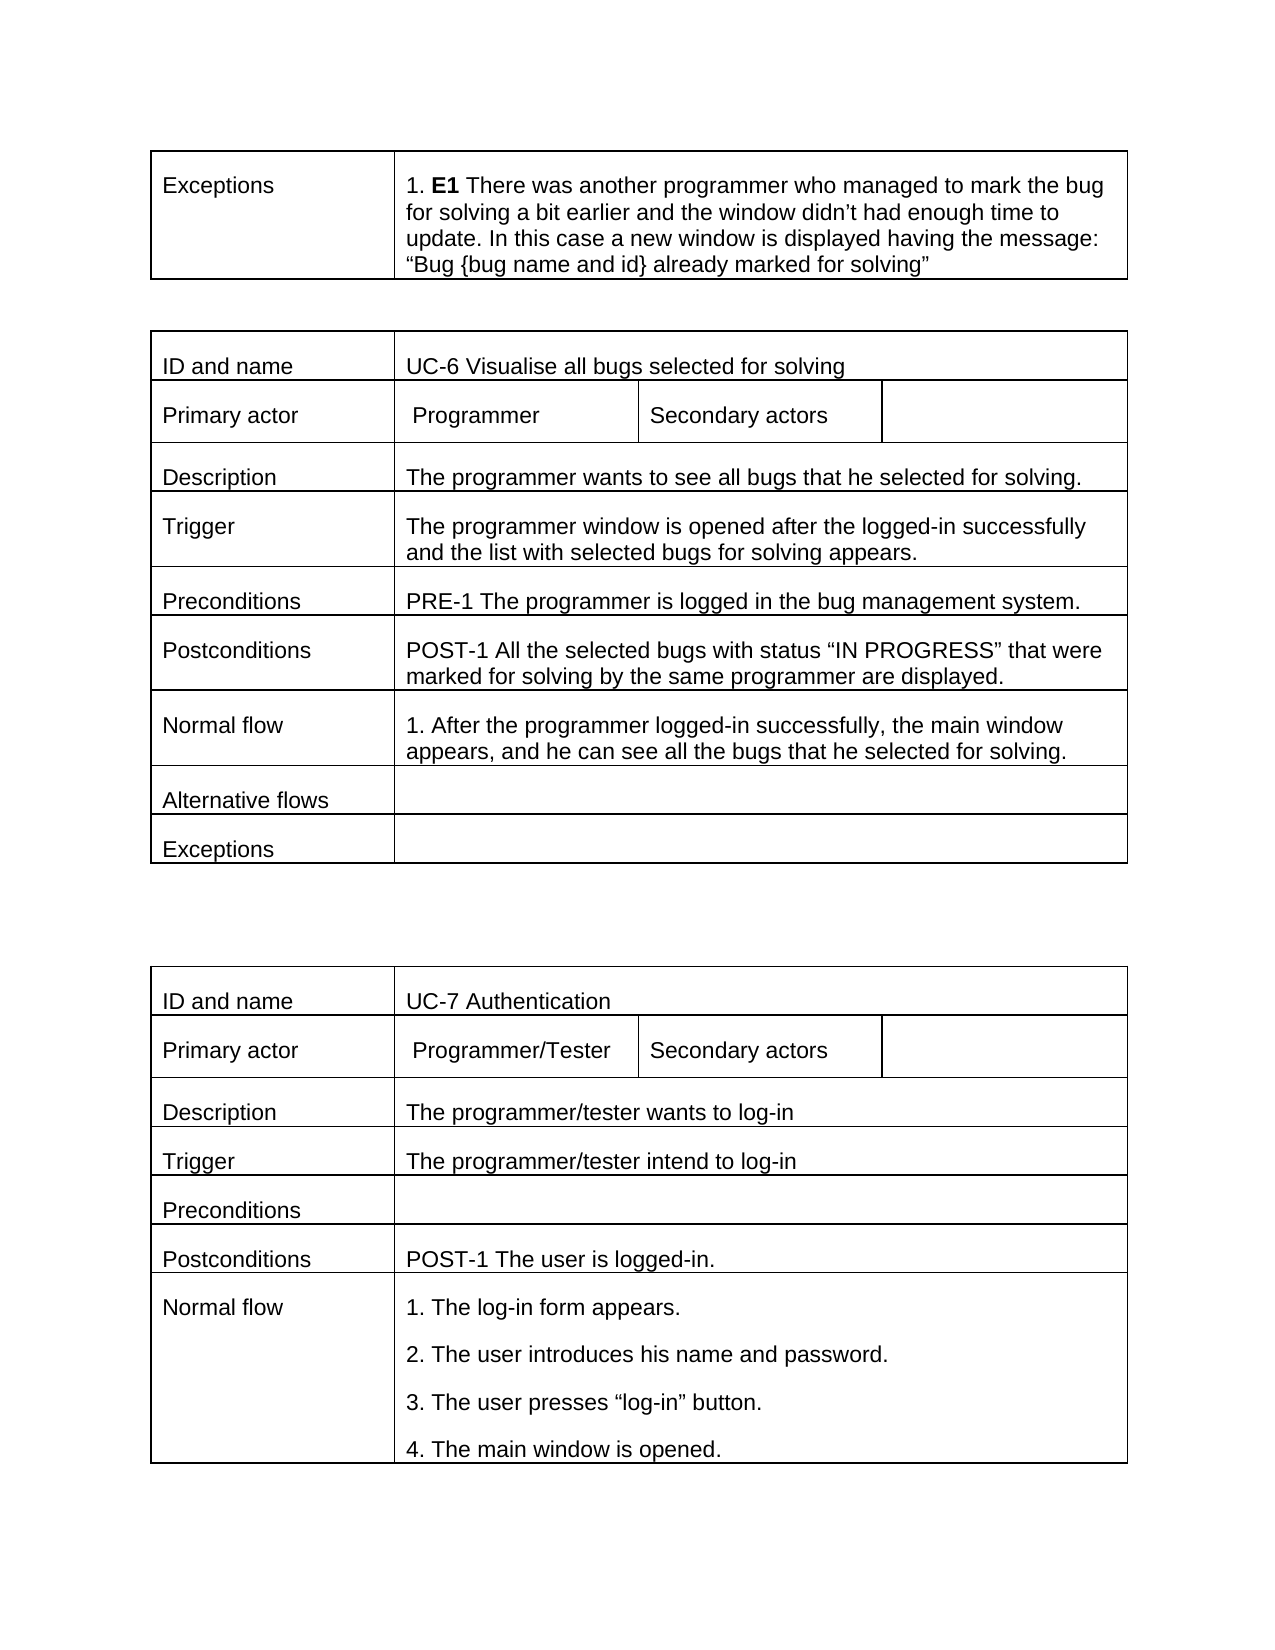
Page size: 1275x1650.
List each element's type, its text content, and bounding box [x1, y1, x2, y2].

table_cell Secondary actors [639, 381, 881, 442]
table_cell Preconditions [152, 1176, 394, 1223]
table_cell The programmer window is opened after the logged-in successfully and the list with selected bugs for solving appears. [395, 492, 1127, 566]
table_cell Postconditions [152, 1225, 394, 1272]
table_cell Primary actor [152, 1016, 394, 1077]
table_header UC-6 Visualise all bugs selected for solving [395, 332, 1127, 379]
table_cell The programmer/tester intend to log-in [395, 1127, 1127, 1174]
table_cell 1. E1 There was another programmer who managed to mark the bug for solving a bit earlier and the window didn’t had enough time to update. In this case a new window is displayed having the message: “Bug {bug name and id} already marked for solving” [395, 152, 1127, 278]
table_cell Exceptions [152, 815, 394, 862]
table_cell 1. After the programmer logged-in successfully, the main window appears, and he can see all the bugs that he selected for solving. [395, 691, 1127, 764]
table_cell Exceptions [152, 152, 394, 278]
table_cell Postconditions [152, 616, 394, 689]
table_cell Alternative flows [152, 766, 394, 813]
table_cell Secondary actors [639, 1016, 881, 1077]
table_cell [395, 815, 1127, 862]
table_cell Programmer [395, 381, 638, 442]
table_cell Trigger [152, 492, 394, 566]
table_cell Normal flow [152, 691, 394, 764]
table_cell The programmer/tester wants to log-in [395, 1078, 1127, 1126]
table_cell Programmer/Tester [395, 1016, 638, 1077]
table_cell 1. The log-in form appears. 2. The user introduces his name and password. 3. The user presses “log-in” button. 4. The main window is opened. [395, 1273, 1127, 1462]
table_cell The programmer wants to see all bugs that he selected for solving. [395, 443, 1127, 490]
table_header ID and name [152, 967, 394, 1014]
table_cell Description [152, 443, 394, 490]
table_cell [883, 381, 1127, 442]
table_cell Trigger [152, 1127, 394, 1174]
table_cell Description [152, 1078, 394, 1126]
table_cell Preconditions [152, 567, 394, 614]
table_cell Normal flow [152, 1273, 394, 1462]
table_cell PRE-1 The programmer is logged in the bug management system. [395, 567, 1127, 614]
table_header ID and name [152, 332, 394, 379]
table_header UC-7 Authentication [395, 967, 1127, 1014]
table_cell [395, 1176, 1127, 1223]
table_cell POST-1 The user is logged-in. [395, 1225, 1127, 1272]
table_cell POST-1 All the selected bugs with status “IN PROGRESS” that were marked for solving by the same programmer are displayed. [395, 616, 1127, 689]
table_cell [395, 766, 1127, 813]
table_cell [883, 1016, 1127, 1077]
table_cell Primary actor [152, 381, 394, 442]
